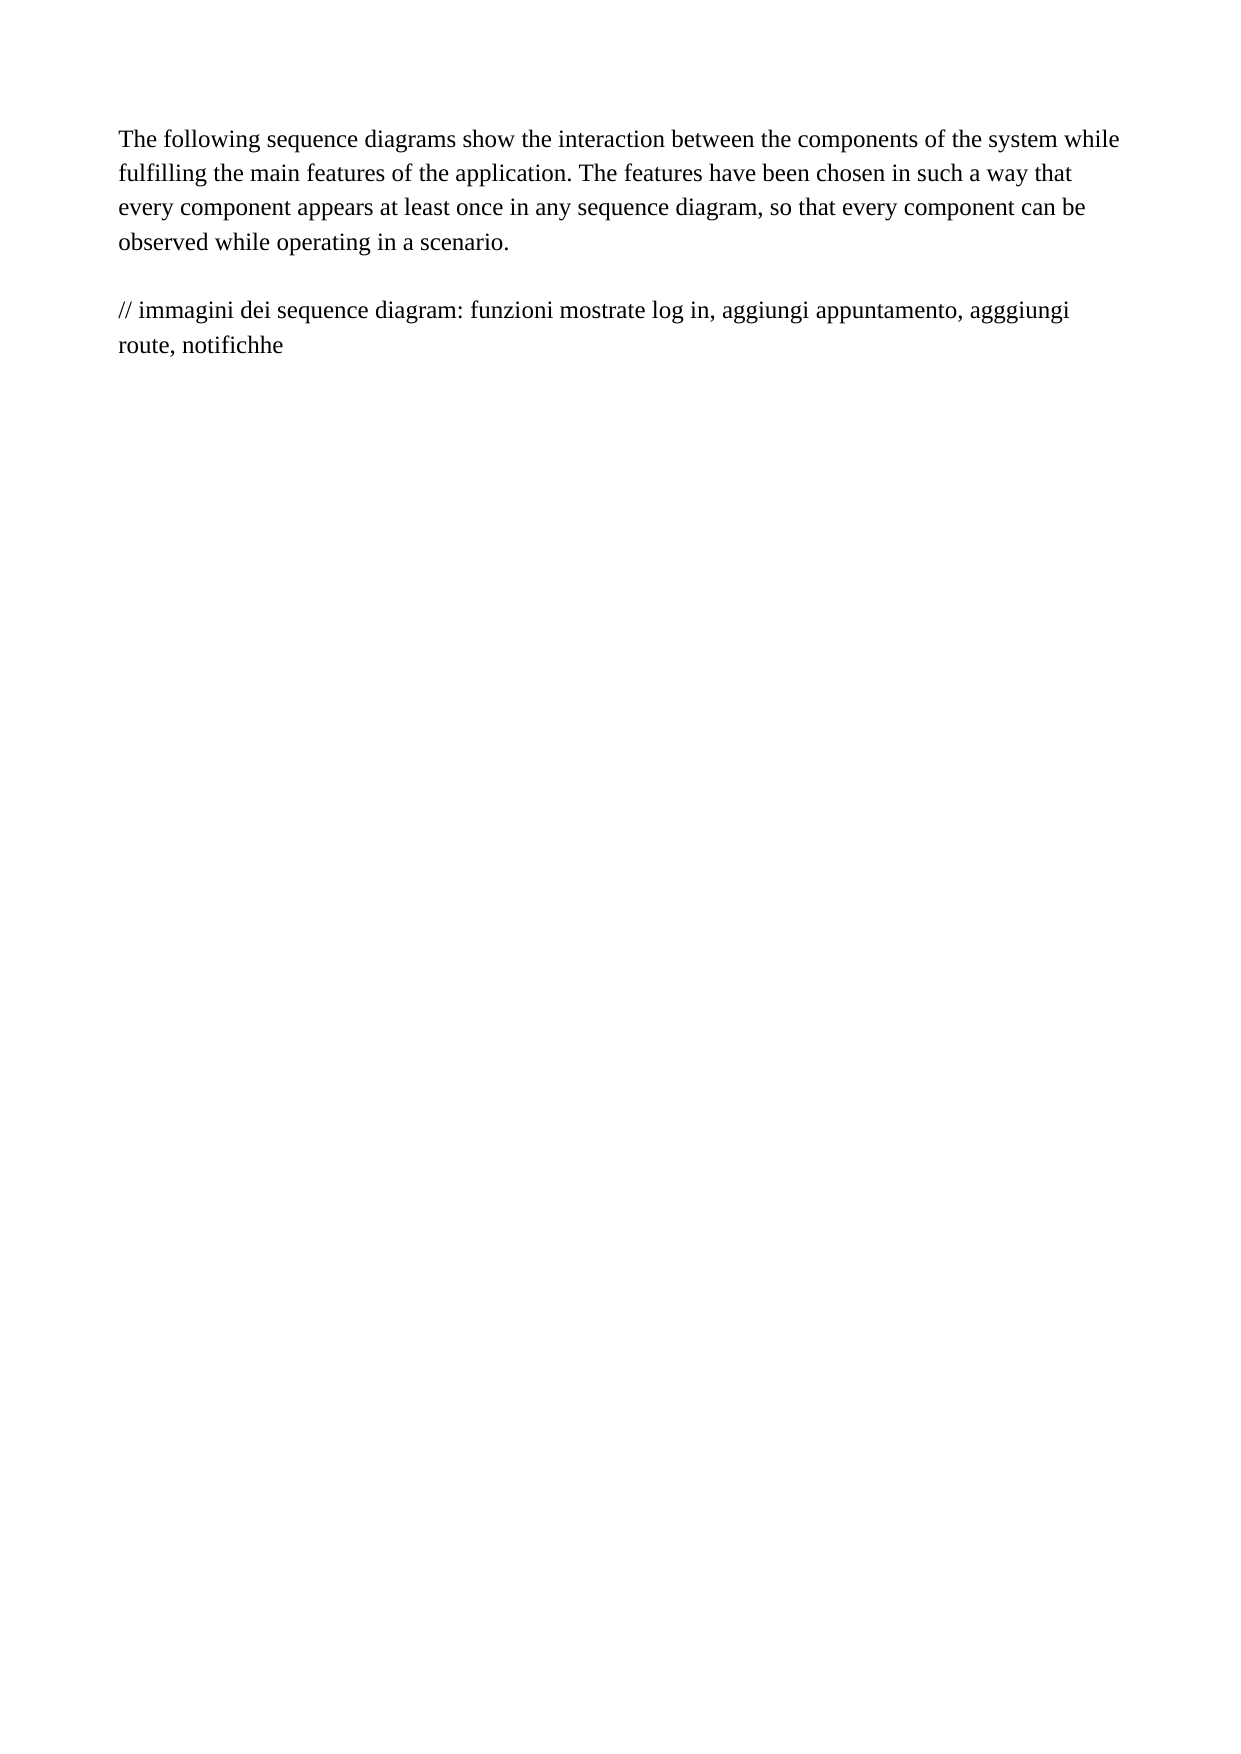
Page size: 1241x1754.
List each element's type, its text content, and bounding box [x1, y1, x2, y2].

text The following sequence diagrams show the interaction between the components of the system while fulfilling the main features of the application. The features have been chosen in such a way that every component appears at least once in any sequence diagram, so that every component can be observed while operating in a scenario. [118, 118, 1122, 256]
text // immagini dei sequence diagram: funzioni mostrate log in, aggiungi appuntamento, agggiungi route, notifichhe [118, 290, 1122, 359]
